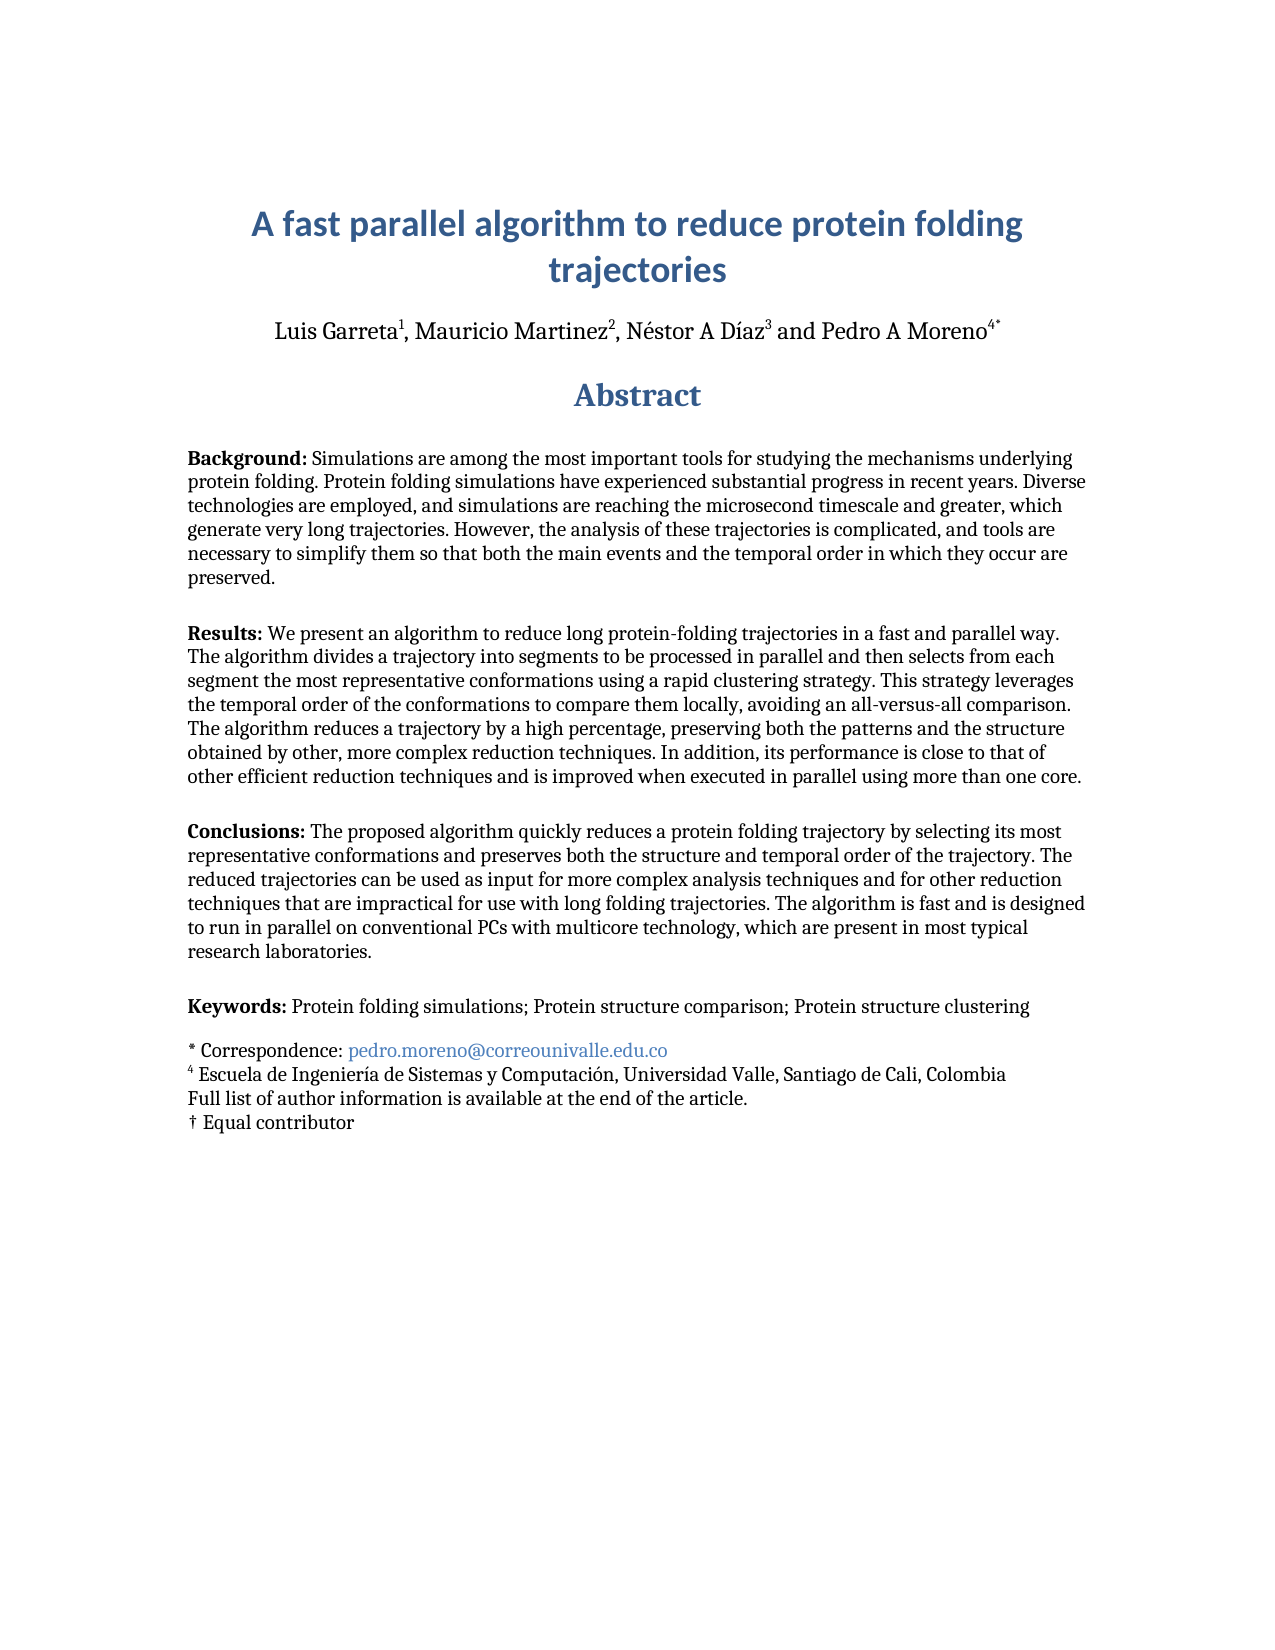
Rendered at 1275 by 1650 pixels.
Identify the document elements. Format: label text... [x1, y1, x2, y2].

text Luis Garreta1, Mauricio Martinez2, Néstor A Díaz3 and Pedro A Moreno4* [187, 317, 1087, 345]
title A fast parallel algorithm to reduce protein folding trajectories [187, 200, 1087, 292]
text * Correspondence: pedro.moreno@correounivalle.edu.co [187, 1039, 1087, 1063]
text 4 Escuela de Ingeniería de Sistemas y Computación, Universidad Valle, Santiago de Cali, Colombia [187, 1063, 1087, 1087]
text Results: We present an algorithm to reduce long protein-folding trajectories in a fast and parallel way. The algorithm divides a trajectory into segments to be processed in parallel and then selects from each segment the most representative conformations using a rapid clustering strategy. This strategy leverages the temporal order of the conformations to compare them locally, avoiding an all-versus-all comparison. The algorithm reduces a trajectory by a high percentage, preserving both the patterns and the structure obtained by other, more complex reduction techniques. In addition, its performance is close to that of other efficient reduction techniques and is improved when executed in parallel using more than one core. [187, 621, 1087, 789]
text † Equal contributor [187, 1111, 1087, 1134]
text Conclusions: The proposed algorithm quickly reduces a protein folding trajectory by selecting its most representative conformations and preserves both the structure and temporal order of the trajectory. The reduced trajectories can be used as input for more complex analysis techniques and for other reduction techniques that are impractical for use with long folding trajectories. The algorithm is fast and is designed to run in parallel on conventional PCs with multicore technology, which are present in most typical research laboratories. [187, 820, 1087, 964]
text Background: Simulations are among the most important tools for studying the mechanisms underlying protein folding. Protein folding simulations have experienced substantial progress in recent years. Diverse technologies are employed, and simulations are reaching the microsecond timescale and greater, which generate very long trajectories. However, the analysis of these trajectories is complicated, and tools are necessary to simplify them so that both the main events and the temporal order in which they occur are preserved. [187, 446, 1087, 590]
text Keywords: Protein folding simulations; Protein structure comparison; Protein structure clustering [187, 995, 1087, 1019]
text Full list of author information is available at the end of the article. [187, 1087, 1087, 1111]
text Abstract [187, 377, 1087, 415]
